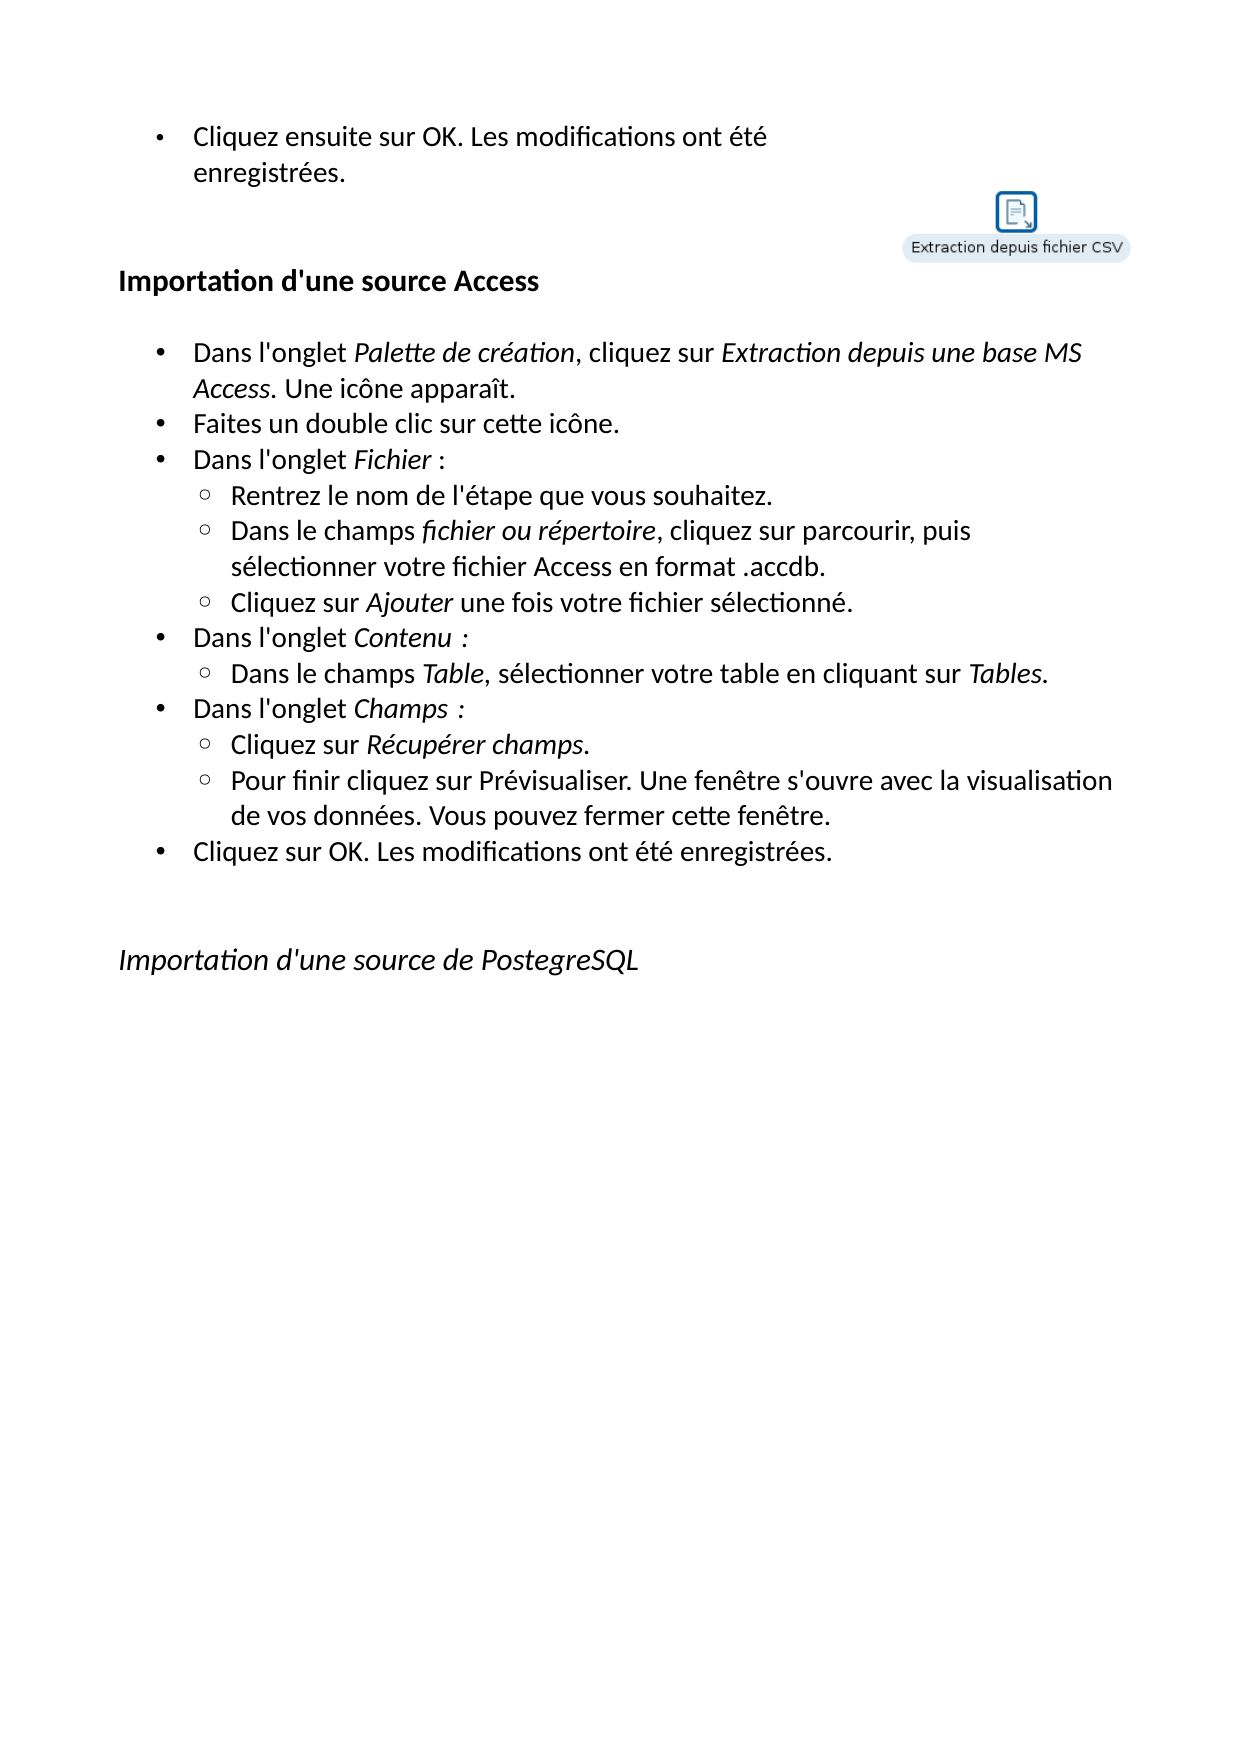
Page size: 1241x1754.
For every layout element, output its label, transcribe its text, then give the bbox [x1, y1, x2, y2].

list Cliquez sur Récupérer champs. [193, 726, 1122, 762]
text Importation d'une source Access [118, 261, 885, 299]
list Dans l'onglet Palette de création, cliquez sur Extraction depuis une base MS Access. Une icône apparaît. [156, 334, 1122, 406]
list Cliquez ensuite sur OK. Les modifications ont été enregistrées. [156, 118, 1122, 189]
picture [885, 146, 1155, 315]
list Cliquez sur OK. Les modifications ont été enregistrées. [156, 833, 1122, 869]
text Importation d'une source de PostegreSQL [118, 940, 1122, 978]
list Cliquez sur Ajouter une fois votre fichier sélectionné. [193, 584, 1122, 619]
list Faites un double clic sur cette icône. [156, 406, 1122, 441]
list Dans l'onglet Contenu : [156, 619, 1122, 655]
list Dans le champs Table, sélectionner votre table en cliquant sur Tables. [193, 655, 1122, 691]
list Pour finir cliquez sur Prévisualiser. Une fenêtre s'ouvre avec la visualisation de vos données. Vous pouvez fermer cette fenêtre. [193, 762, 1122, 833]
list Dans l'onglet Champs : [156, 691, 1122, 726]
list Rentrez le nom de l'étape que vous souhaitez. [193, 477, 1122, 512]
list Dans l'onglet Fichier : [156, 441, 1122, 477]
list Dans le champs fichier ou répertoire, cliquez sur parcourir, puis sélectionner votre fichier Access en format .accdb. [193, 512, 1122, 584]
